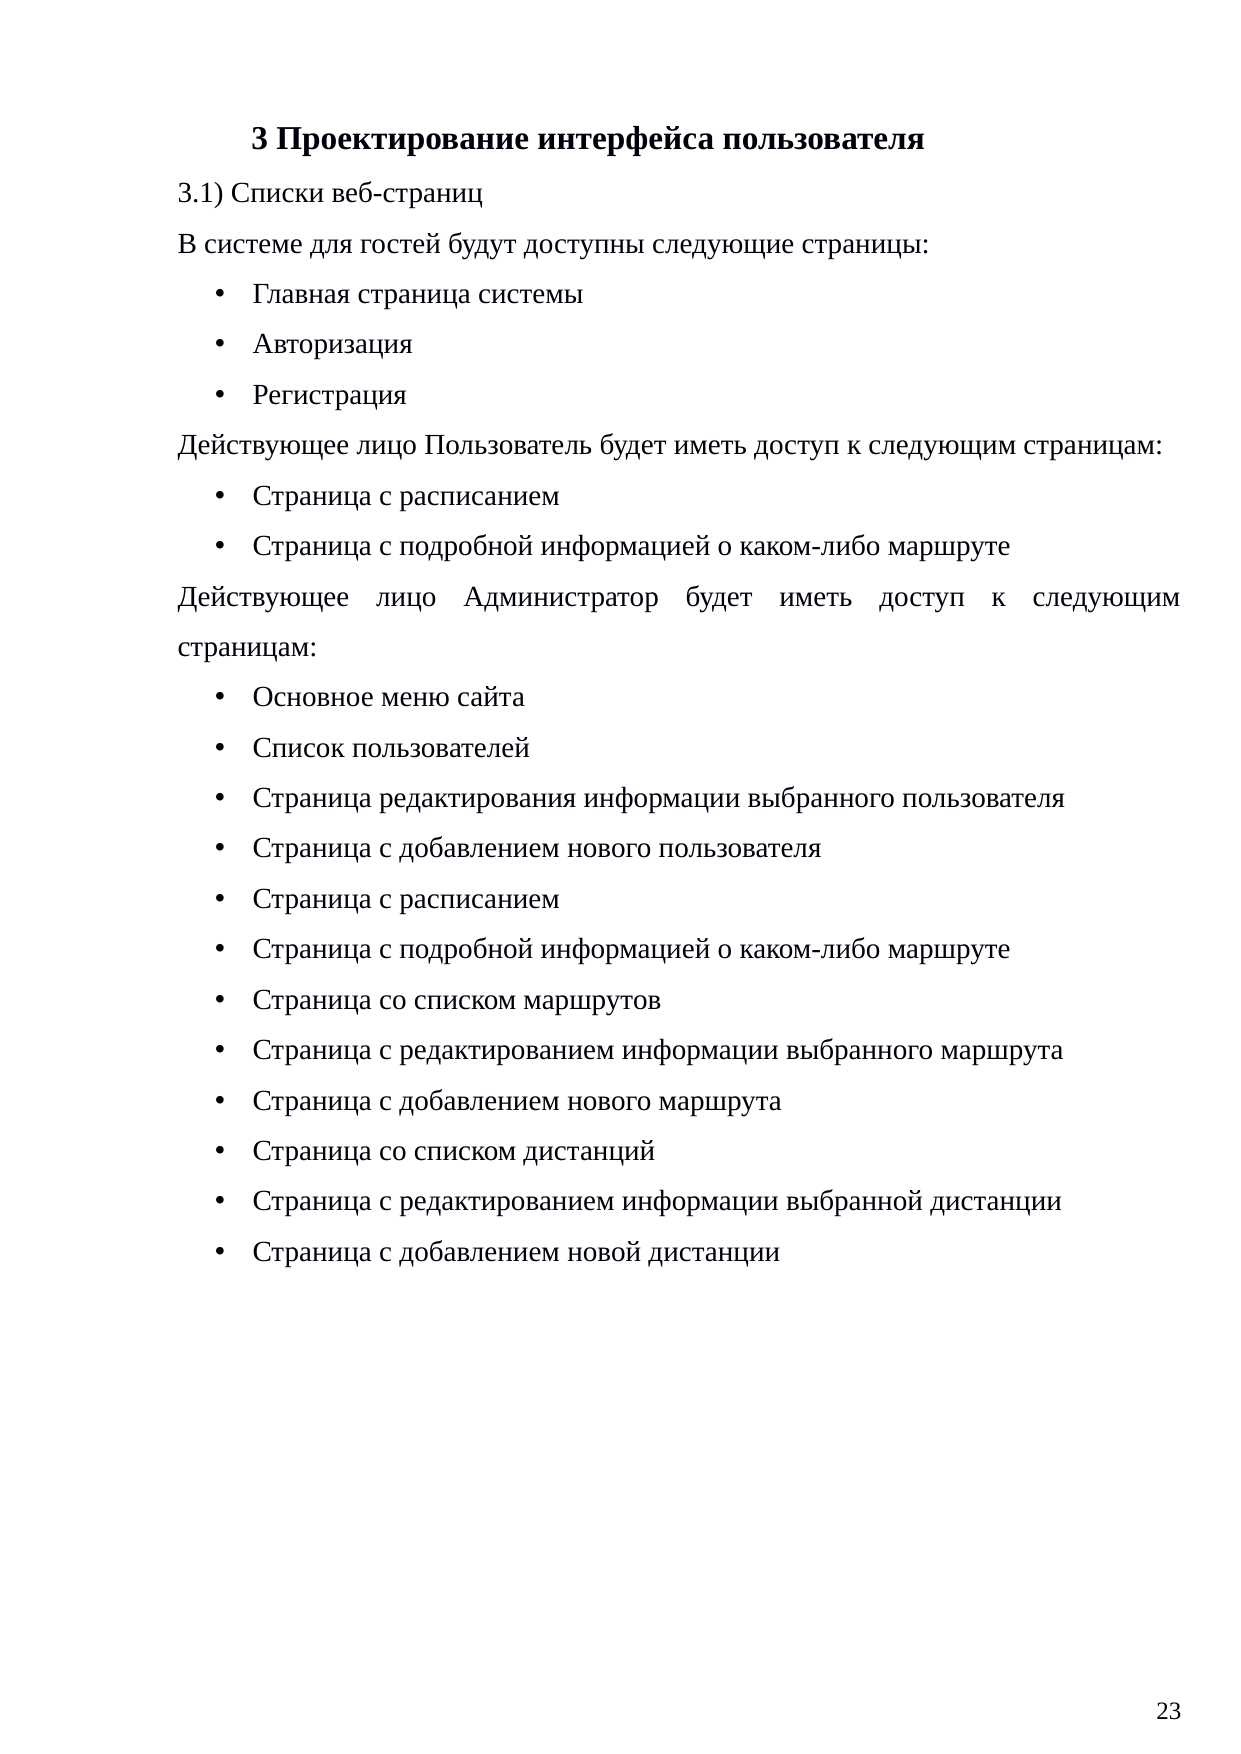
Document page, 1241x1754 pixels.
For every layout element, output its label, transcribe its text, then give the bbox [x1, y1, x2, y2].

list Главная страница системы [215, 276, 1181, 310]
text 3.1) Списки веб-страниц [177, 176, 1181, 209]
list Страница с добавлением новой дистанции [215, 1234, 1181, 1267]
text 3 Проектирование интерфейса пользователя [177, 118, 1181, 156]
list Основное меню сайта [215, 679, 1181, 713]
text В системе для гостей будут доступны следующие страницы: [177, 226, 1181, 259]
list Страница с добавлением нового пользователя [215, 831, 1181, 864]
list Страница с расписанием [215, 881, 1181, 914]
list Страница с редактированием информации выбранной дистанции [215, 1183, 1181, 1217]
list Страница со списком маршрутов [215, 982, 1181, 1015]
list Страница редактирования информации выбранного пользователя [215, 780, 1181, 814]
text Действующее лицо Пользователь будет иметь доступ к следующим страницам: [177, 427, 1181, 461]
list Регистрация [215, 377, 1181, 411]
text Действующее лицо Администратор будет иметь доступ к следующим страницам: [177, 579, 1181, 662]
list Страница с редактированием информации выбранного маршрута [215, 1032, 1181, 1066]
list Список пользователей [215, 730, 1181, 763]
list Страница с добавлением нового маршрута [215, 1083, 1181, 1116]
list Страница со списком дистанций [215, 1133, 1181, 1167]
list Страница с подробной информацией о каком-либо маршруте [215, 931, 1181, 965]
list Страница с подробной информацией о каком-либо маршруте [215, 528, 1181, 562]
list Авторизация [215, 327, 1181, 360]
list Страница с расписанием [215, 478, 1181, 511]
